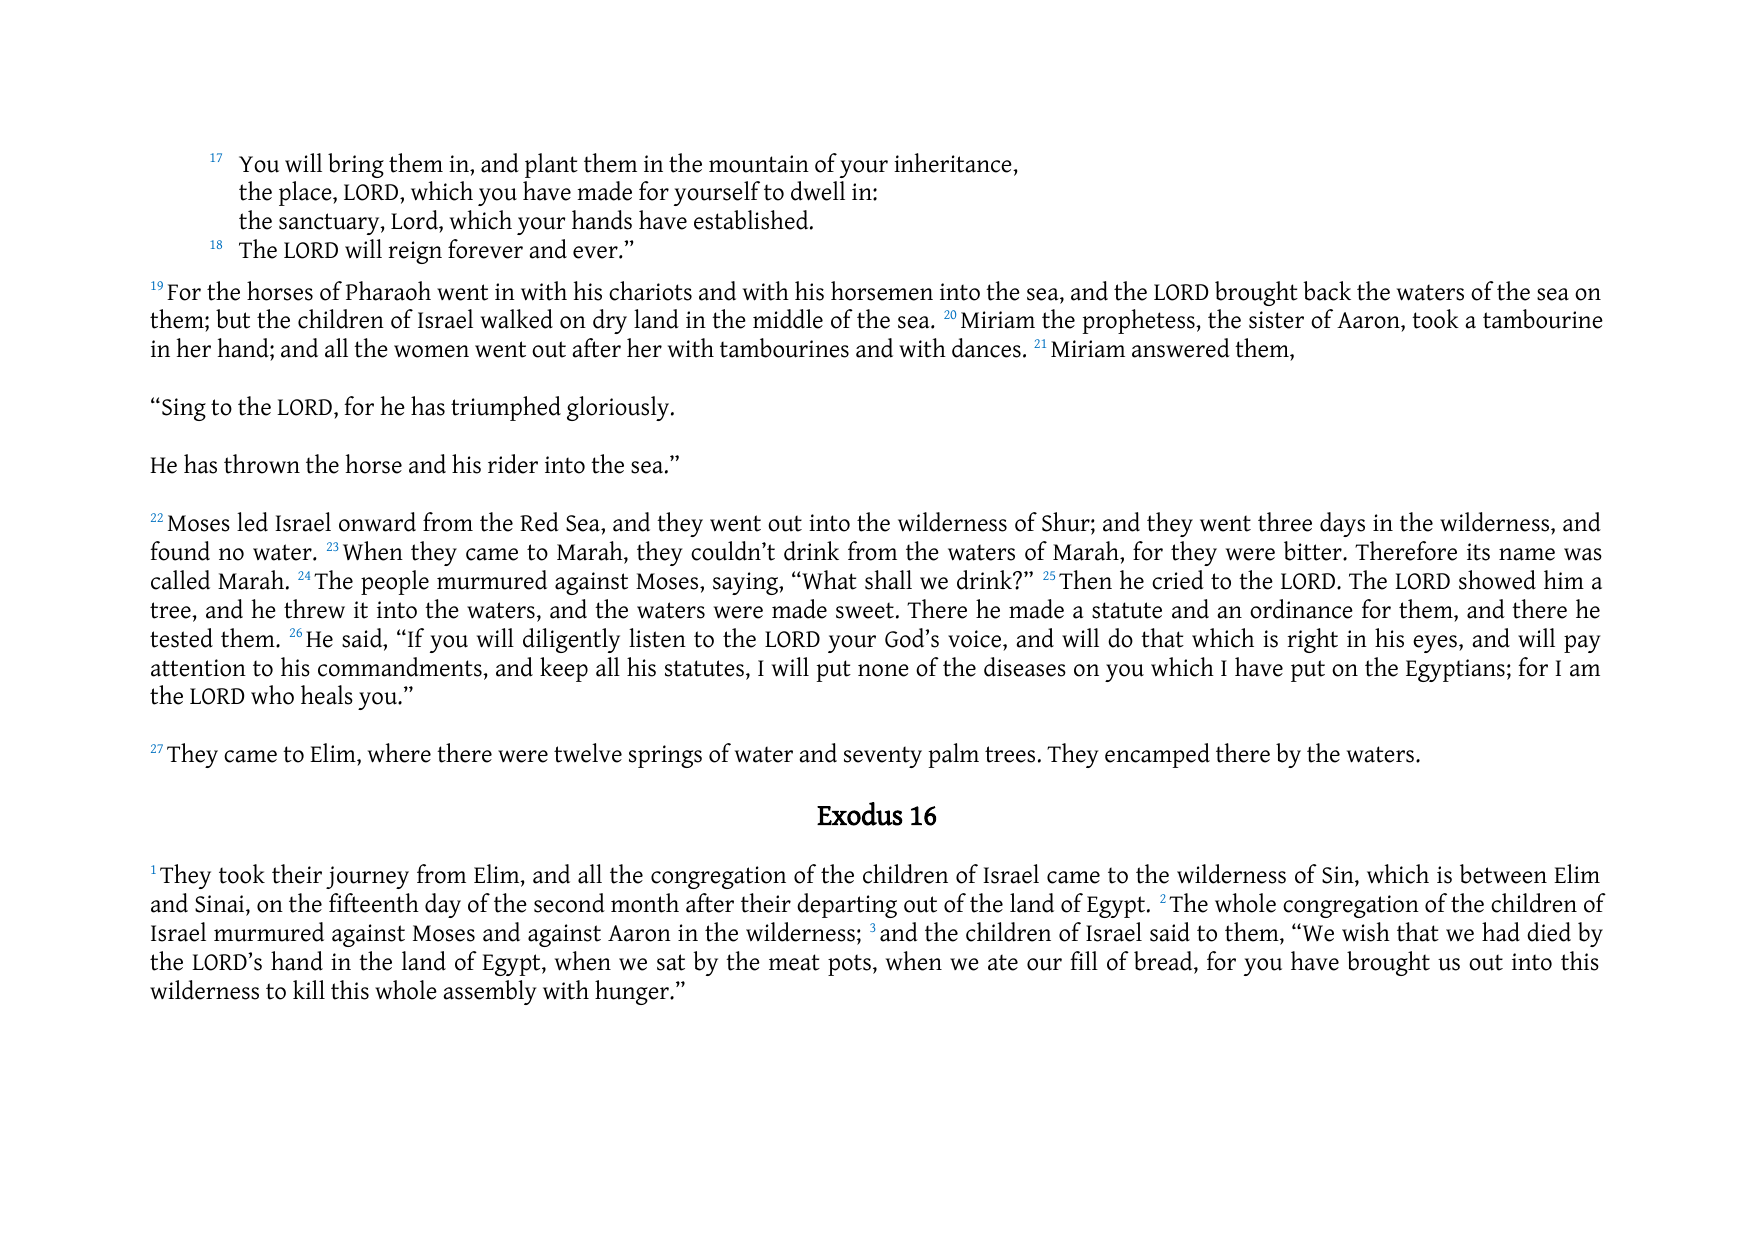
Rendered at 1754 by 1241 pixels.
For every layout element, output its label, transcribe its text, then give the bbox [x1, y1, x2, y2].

text “Sing to the LORD, for he has triumphed gloriously. [150, 394, 1604, 422]
text 18 The LORD will reign forever and ever.” [209, 237, 1545, 265]
text Exodus 16 [150, 799, 1604, 833]
text 1 They took their journey from Elim, and all the congregation of the children of Israel came to the wilderness of Sin, which is between Elim and Sinai, on the fifteenth day of the second month after their departing out of the land of Egypt. 2 The whole congregation of the children of Israel murmured against Moses and against Aaron in the wilderness; 3 and the children of Israel said to them, “We wish that we had died by the LORD’s hand in the land of Egypt, when we sat by the meat pots, when we ate our fill of bread, for you have brought us out into this wilderness to kill this whole assembly with hunger.” [150, 862, 1604, 1006]
text 27 They came to Elim, where there were twelve springs of water and seventy palm trees. They encamped there by the waters. [150, 741, 1604, 770]
text He has thrown the horse and his rider into the sea.” [150, 452, 1604, 481]
text 19 For the horses of Pharaoh went in with his chariots and with his horsemen into the sea, and the LORD brought back the waters of the sea on them; but the children of Israel walked on dry land in the middle of the sea. 20 Miriam the prophetess, the sister of Aaron, took a tambourine in her hand; and all the women went out after her with tambourines and with dances. 21 Miriam answered them, [150, 278, 1604, 364]
text 22 Moses led Israel onward from the Red Sea, and they went out into the wilderness of Shur; and they went three days in the wilderness, and found no water. 23 When they came to Marah, they couldn’t drink from the waters of Marah, for they were bitter. Therefore its name was called Marah. 24 The people murmured against Moses, saying, “What shall we drink?” 25 Then he cried to the LORD. The LORD showed him a tree, and he threw it into the waters, and the waters were made sweet. There he made a statute and an ordinance for them, and there he tested them. 26 He said, “If you will diligently listen to the LORD your God’s voice, and will do that which is right in his eyes, and will pay attention to his commandments, and keep all his statutes, I will put none of the diseases on you which I have put on the Egyptians; for I am the LORD who heals you.” [150, 510, 1604, 712]
text 17 You will bring them in, and plant them in the mountain of your inheritance, the place, LORD, which you have made for yourself to dwell in: the sanctuary, Lord, which your hands have established. [209, 150, 1545, 237]
